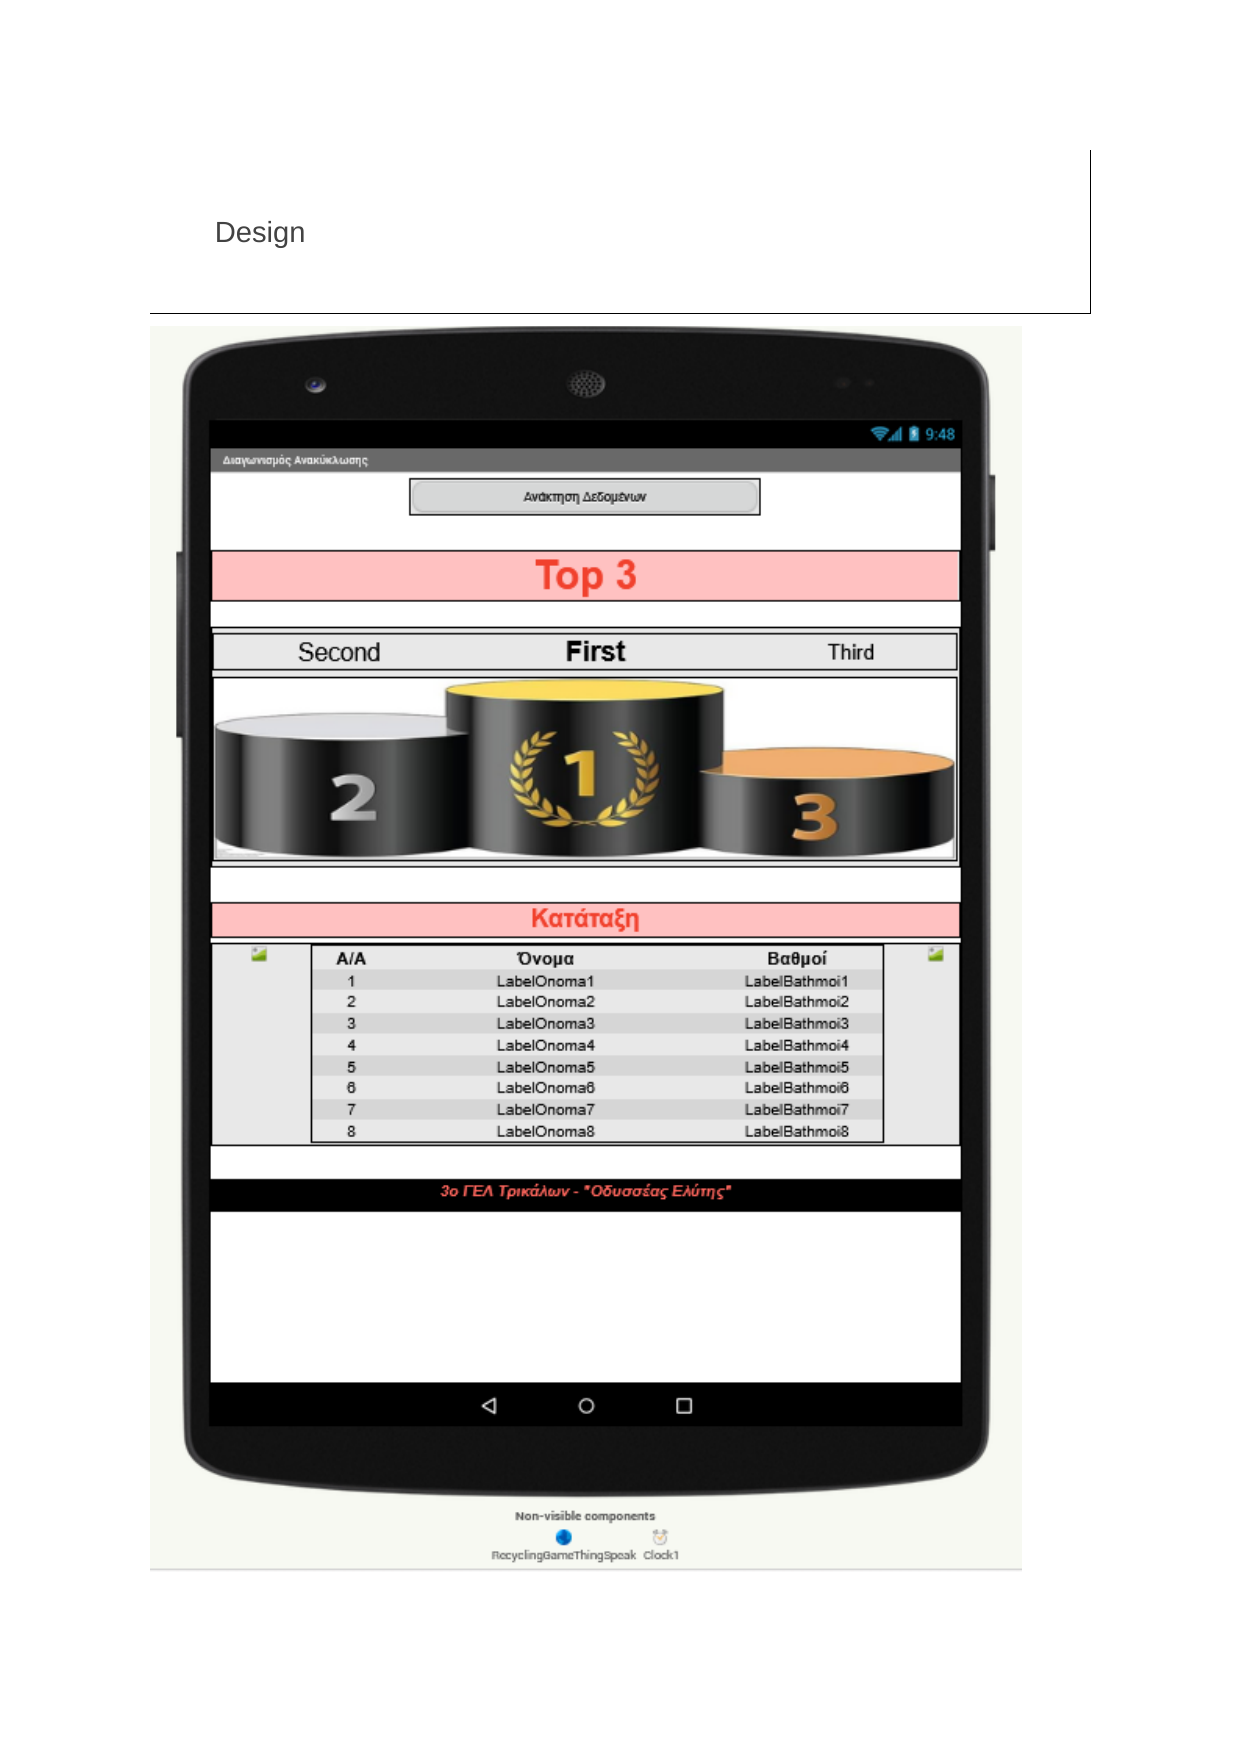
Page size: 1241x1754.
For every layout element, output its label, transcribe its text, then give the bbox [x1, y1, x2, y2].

subtitle Design [150, 150, 1090, 313]
